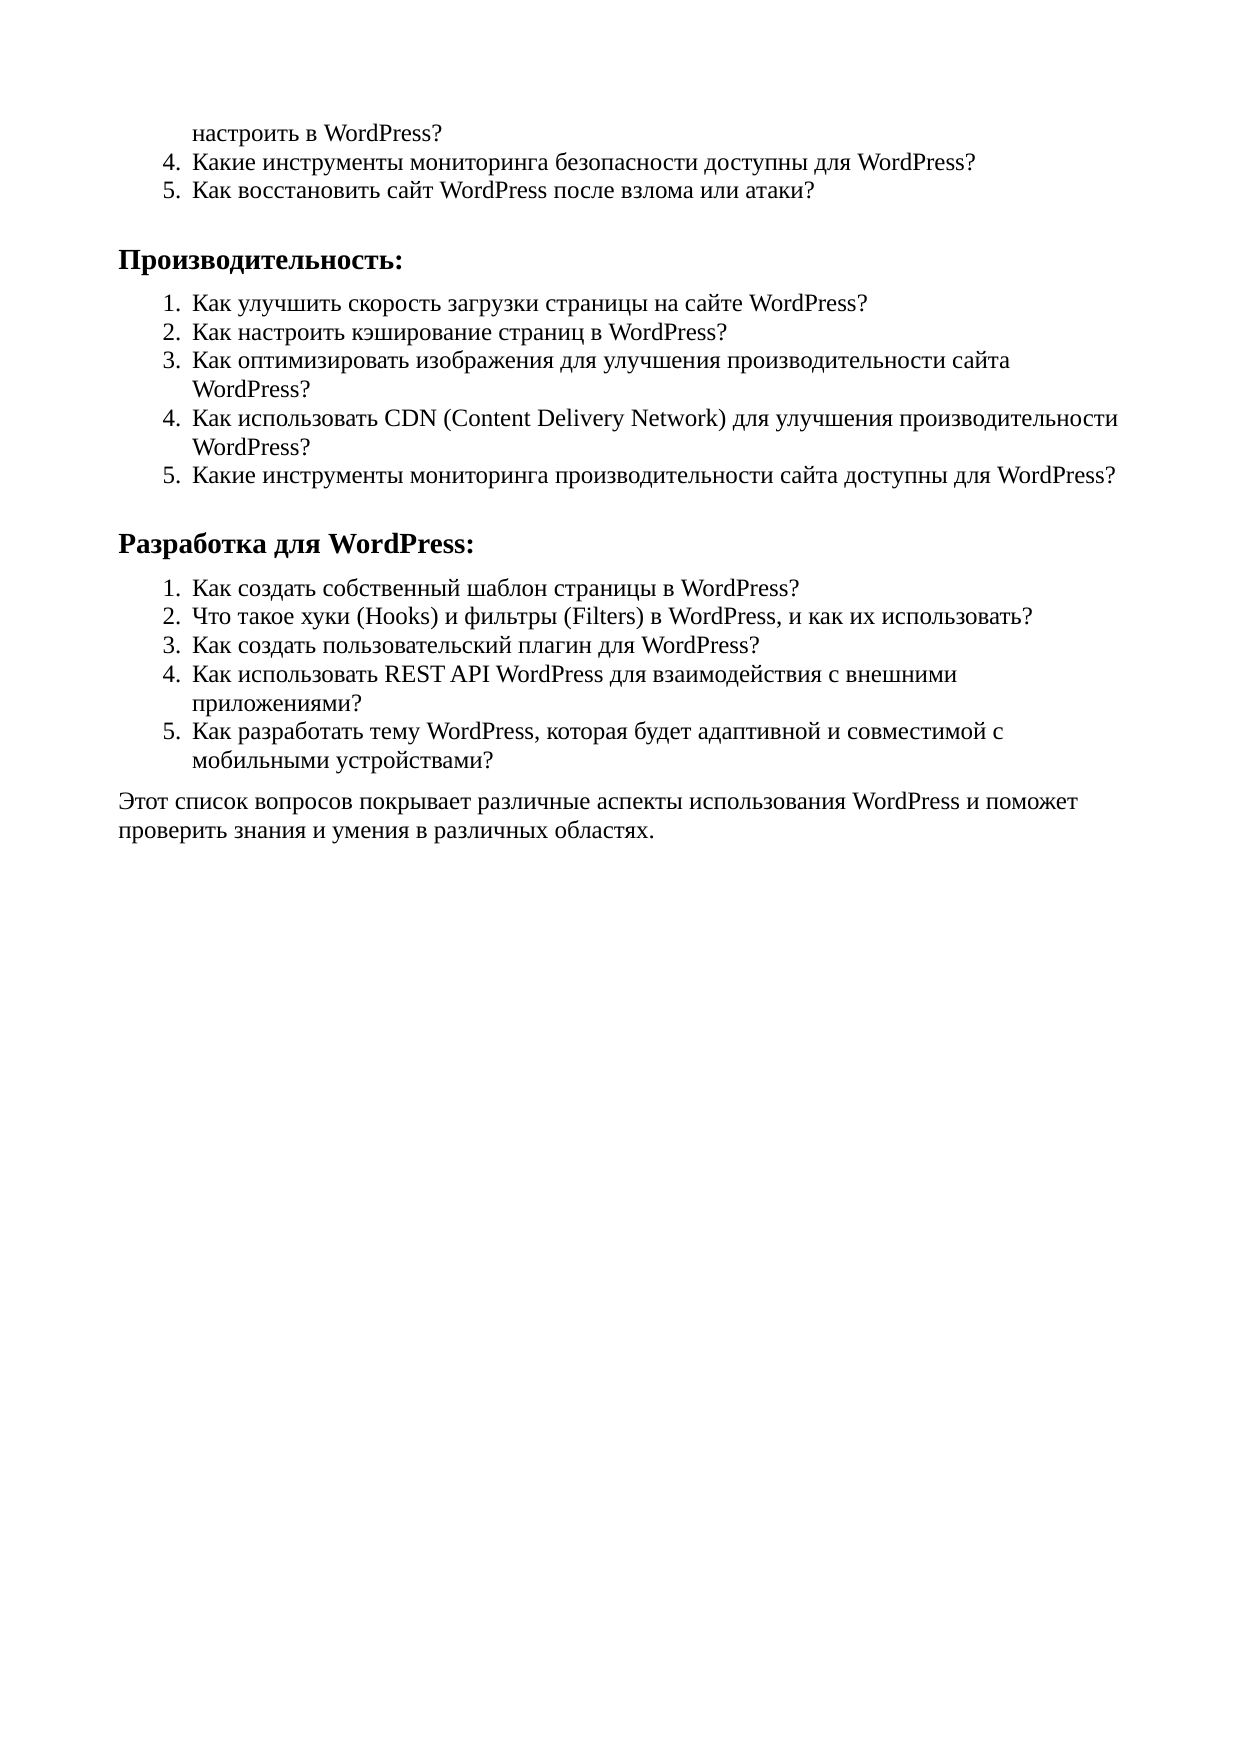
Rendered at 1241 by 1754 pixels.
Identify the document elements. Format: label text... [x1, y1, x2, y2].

list Как улучшить скорость загрузки страницы на сайте WordPress? [162, 288, 1122, 317]
list Как создать собственный шаблон страницы в WordPress? [162, 573, 1122, 601]
list Как использовать CDN (Content Delivery Network) для улучшения производительности WordPress? [162, 403, 1122, 460]
list Что такое хуки (Hooks) и фильтры (Filters) в WordPress, и как их использовать? [162, 601, 1122, 630]
list Как восстановить сайт WordPress после взлома или атаки? [162, 176, 1122, 204]
list Какие инструменты мониторинга безопасности доступны для WordPress? [162, 147, 1122, 176]
list Как использовать REST API WordPress для взаимодействия с внешними приложениями? [162, 659, 1122, 716]
subtitle Производительность: [118, 242, 1122, 275]
list настроить в WordPress? [162, 118, 1122, 147]
list Какие инструменты мониторинга производительности сайта доступны для WordPress? [162, 460, 1122, 489]
list Как создать пользовательский плагин для WordPress? [162, 630, 1122, 659]
list Как оптимизировать изображения для улучшения производительности сайта WordPress? [162, 345, 1122, 403]
subtitle Разработка для WordPress: [118, 527, 1122, 560]
list Как разработать тему WordPress, которая будет адаптивной и совместимой с мобильными устройствами? [162, 716, 1122, 774]
text Этот список вопросов покрывает различные аспекты использования WordPress и поможет проверить знания и умения в различных областях. [118, 786, 1122, 844]
list Как настроить кэширование страниц в WordPress? [162, 317, 1122, 345]
